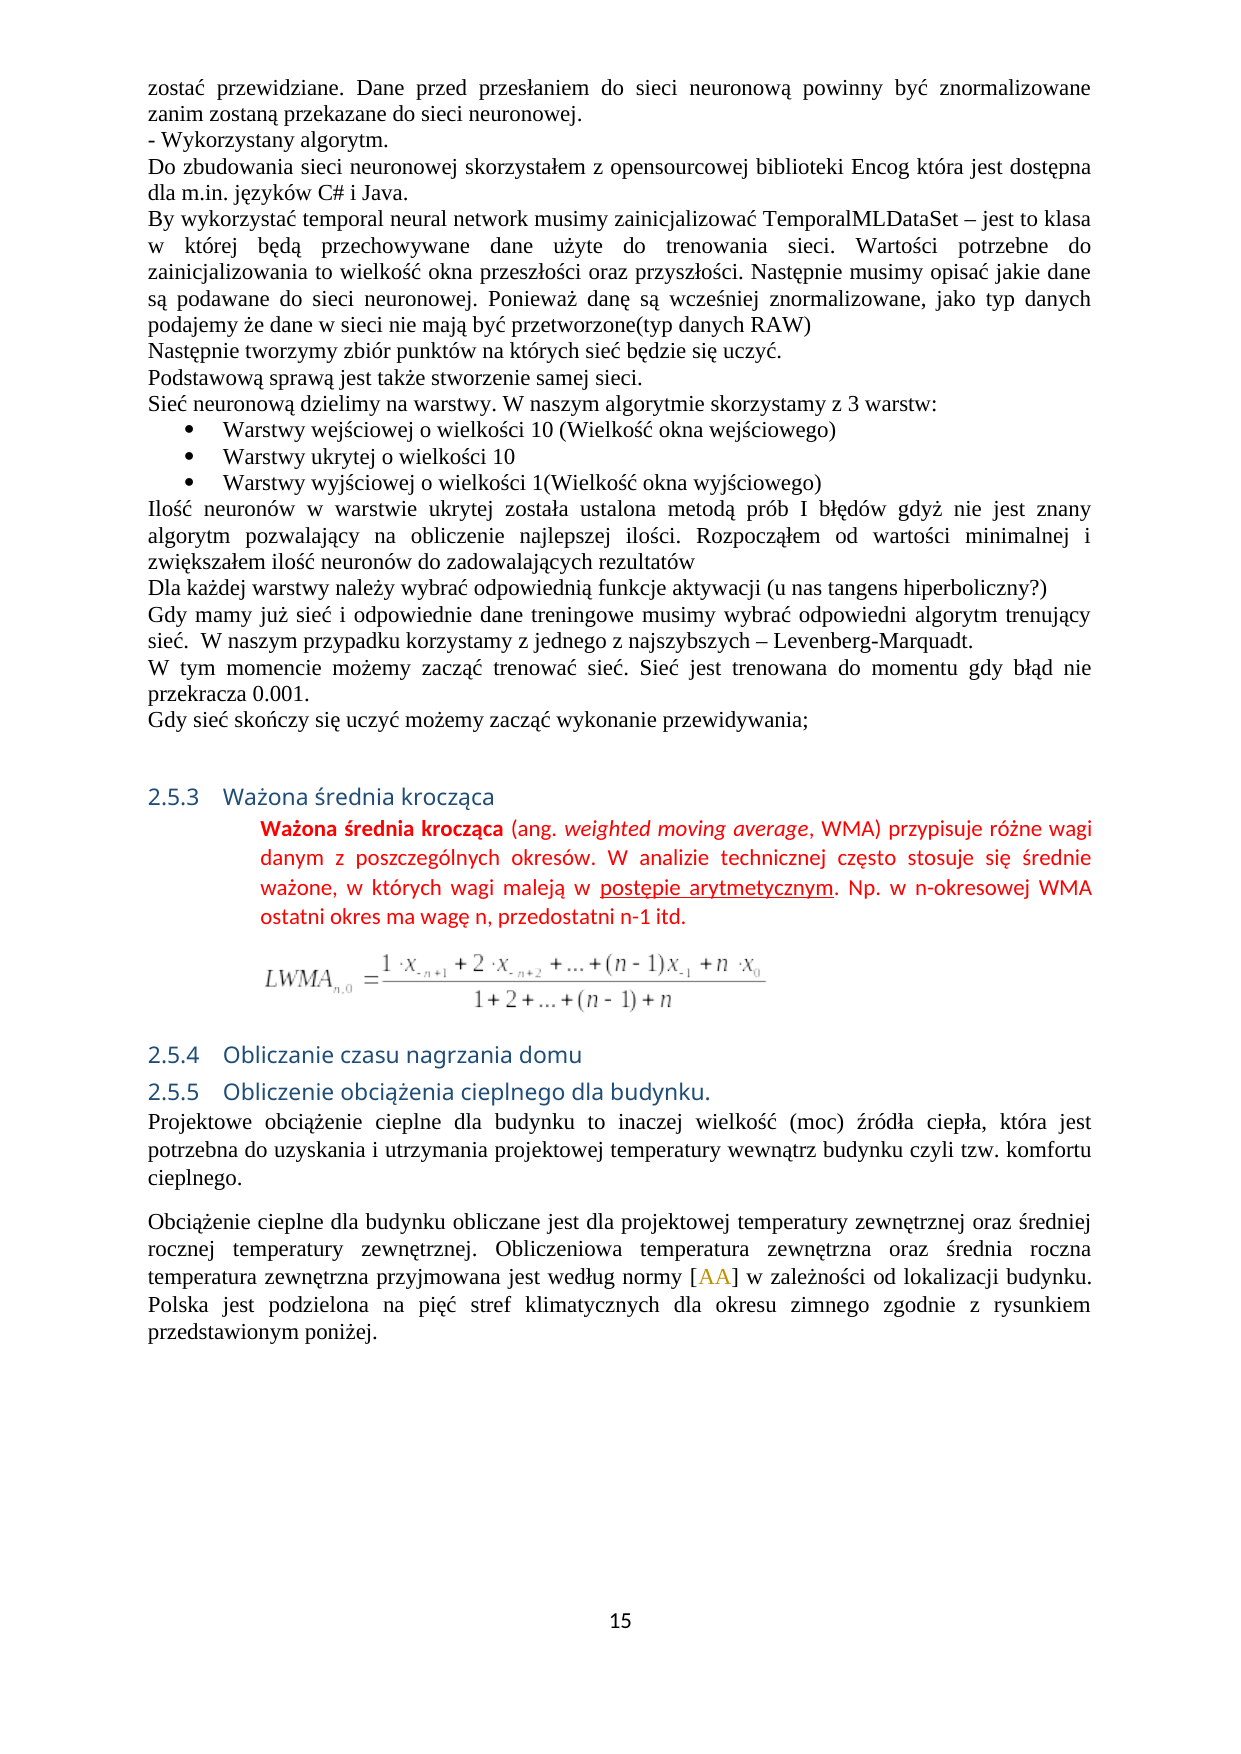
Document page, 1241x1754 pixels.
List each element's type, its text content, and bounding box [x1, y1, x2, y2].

text Gdy sieć skończy się uczyć możemy zacząć wykonanie przewidywania; [148, 706, 1093, 733]
text - Wykorzystany algorytm. [148, 126, 1093, 153]
list Warstwy ukrytej o wielkości 10 [185, 443, 1093, 469]
text Sieć neuronową dzielimy na warstwy. W naszym algorytmie skorzystamy z 3 warstw: [148, 390, 1093, 416]
text By wykorzystać temporal neural network musimy zainicjalizować TemporalMLDataSet – jest to klasa w której będą przechowywane dane użyte do trenowania sieci. Wartości potrzebne do zainicjalizowania to wielkość okna przeszłości oraz przyszłości. Następnie musimy opisać jakie dane są podawane do sieci neuronowej. Ponieważ danę są wcześniej znormalizowane, jako typ danych podajemy że dane w sieci nie mają być przetworzone(typ danych RAW) [148, 206, 1093, 337]
list Ważona średnia krocząca (ang. weighted moving average, WMA) przypisuje różne wagi danym z poszczególnych okresów. W analizie technicznej często stosuje się średnie ważone, w których wagi maleją w postępie arytmetycznym. Np. w n-okresowej WMA ostatni okres ma wagę n, przedostatni n-1 itd. [260, 814, 1093, 930]
text Obciążenie cieplne dla budynku obliczane jest dla projektowej temperatury zewnętrznej oraz średniej rocznej temperatury zewnętrznej. Obliczeniowa temperatura zewnętrzna oraz średnia roczna temperatura zewnętrzna przyjmowana jest według normy [AA] w zależności od lokalizacji budynku. Polska jest podzielona na pięć stref klimatycznych dla okresu zimnego zgodnie z rysunkiem przedstawionym poniżej. [148, 1208, 1093, 1344]
text W tym momencie możemy zacząć trenować sieć. Sieć jest trenowana do momentu gdy błąd nie przekracza 0.001. [148, 653, 1093, 706]
list Obliczanie czasu nagrzania domu [148, 1038, 1093, 1070]
list Warstwy wejściowej o wielkości 10 (Wielkość okna wejściowego) [185, 416, 1093, 443]
text Projektowe obciążenie cieplne dla budynku to inaczej wielkość (moc) źródła ciepła, która jest potrzebna do uzyskania i utrzymania projektowej temperatury wewnątrz budynku czyli tzw. komfortu cieplnego. [148, 1108, 1093, 1190]
text Następnie tworzymy zbiór punktów na których sieć będzie się uczyć. [148, 337, 1093, 364]
list Warstwy wyjściowej o wielkości 1(Wielkość okna wyjściowego) [185, 469, 1093, 495]
text Gdy mamy już sieć i odpowiednie dane treningowe musimy wybrać odpowiedni algorytm trenujący sieć. W naszym przypadku korzystamy z jednego z najszybszych – Levenberg-Marquadt. [148, 601, 1093, 653]
list Obliczenie obciążenia cieplnego dla budynku. [148, 1076, 1093, 1107]
text Do zbudowania sieci neuronowej skorzystałem z opensourcowej biblioteki Encog która jest dostępna dla m.in. języków C# i Java. [148, 153, 1093, 206]
text zostać przewidziane. Dane przed przesłaniem do sieci neuronową powinny być znormalizowane zanim zostaną przekazane do sieci neuronowej. [148, 74, 1093, 126]
text Podstawową sprawą jest także stworzenie samej sieci. [148, 364, 1093, 390]
list Ważona średnia krocząca [148, 781, 1093, 812]
text Ilość neuronów w warstwie ukrytej została ustalona metodą prób I błędów gdyż nie jest znany algorytm pozwalający na obliczenie najlepszej ilości. Rozpocząłem od wartości minimalnej i zwiększałem ilość neuronów do zadowalających rezultatów [148, 495, 1093, 574]
text Dla każdej warstwy należy wybrać odpowiednią funkcje aktywacji (u nas tangens hiperboliczny?) [148, 574, 1093, 601]
